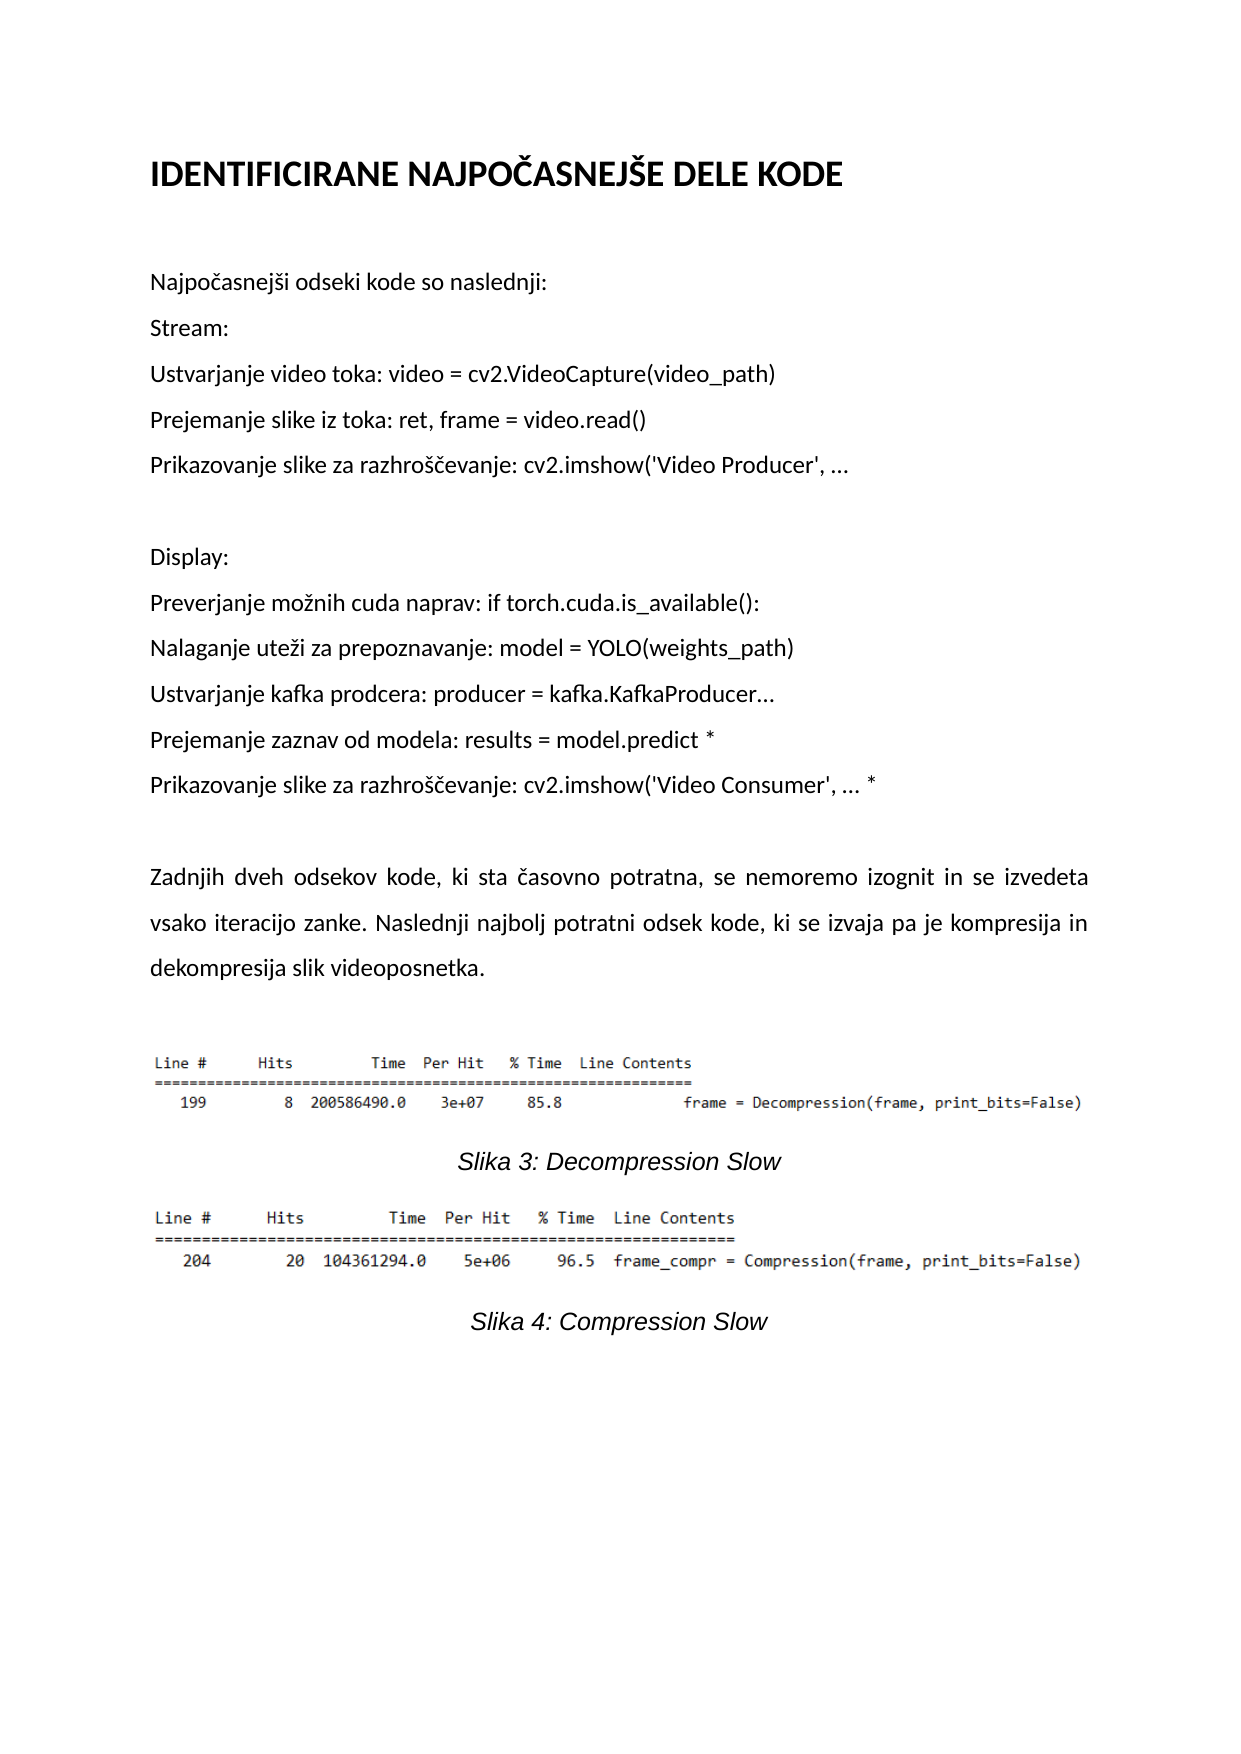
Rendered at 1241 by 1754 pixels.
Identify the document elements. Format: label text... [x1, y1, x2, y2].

text Najpočasnejši odseki kode so naslednji: [150, 267, 1090, 297]
text Preverjanje možnih cuda naprav: if torch.cuda.is_available(): [150, 587, 1090, 617]
text Ustvarjanje video toka: video = cv2.VideoCapture(video_path) [150, 358, 1090, 388]
text Prikazovanje slike za razhroščevanje: cv2.imshow('Video Consumer', … * [150, 769, 1090, 800]
text Prejemanje slike iz toka: ret, frame = video.read() [150, 404, 1090, 434]
text Slika 4: Compression Slow [150, 1307, 1090, 1336]
text Stream: [150, 312, 1090, 343]
text Prikazovanje slike za razhroščevanje: cv2.imshow('Video Producer', … [150, 449, 1090, 480]
text Ustvarjanje kafka prodcera: producer = kafka.KafkaProducer… [150, 678, 1090, 709]
text Slika 3: Decompression Slow [150, 1146, 1090, 1175]
text Nalaganje uteži za prepoznavanje: model = YOLO(weights_path) [150, 632, 1090, 663]
text Display: [150, 541, 1090, 571]
text Zadnjih dveh odsekov kode, ki sta časovno potratna, se nemoremo izognit in se izvedeta vsako iteracijo zanke. Naslednji najbolj potratni odsek kode, ki se izvaja pa je kompresija in dekompresija slik videoposnetka. [150, 861, 1090, 983]
subtitle Identificirane najpočasnejše dele kode [150, 150, 1090, 196]
text Prejemanje zaznav od modela: results = model.predict * [150, 724, 1090, 754]
